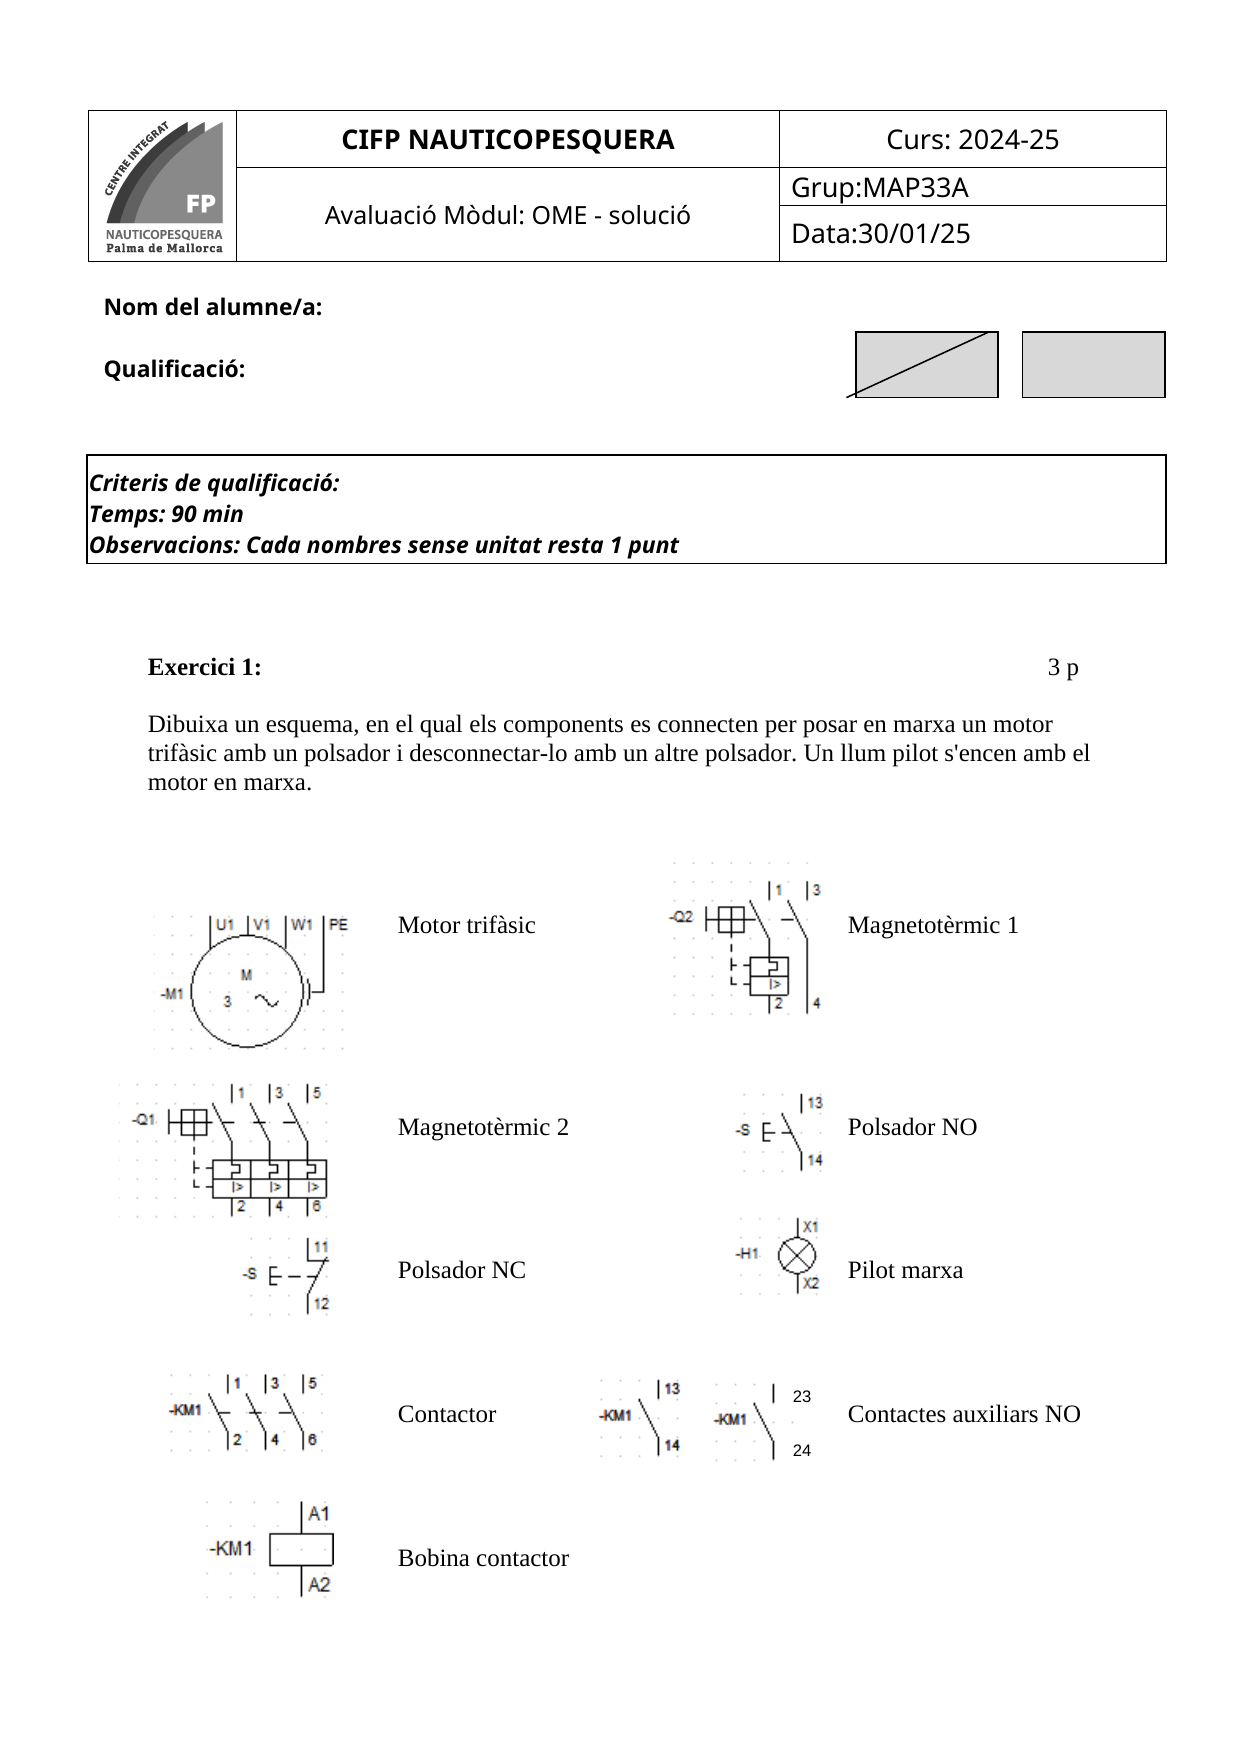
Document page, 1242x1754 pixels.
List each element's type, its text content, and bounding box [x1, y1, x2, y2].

text Nom del alumne/a: [103, 290, 1094, 322]
text Pilot marxa [821, 1255, 1094, 1284]
text Polsador NC [334, 1255, 731, 1284]
text Magnetotèrmic 1 [824, 910, 1094, 939]
text Dibuixa un esquema, en el qual els components es connecten per posar en marxa un motor trifàsic amb un polsador i desconnectar-lo amb un altre polsador. Un llum pilot s'encen amb el motor en marxa. [148, 709, 1094, 795]
text Observacions: Cada nombres sense unitat resta 1 punt [89, 529, 1094, 560]
text Motor trifàsic [148, 910, 663, 939]
picture [153, 913, 353, 1056]
text Bobina contactor [334, 1543, 1094, 1572]
picture [708, 1370, 803, 1466]
picture [728, 1084, 830, 1177]
text Polsador NO [830, 1112, 1094, 1140]
text Exercici 1: 3 p [148, 652, 1094, 680]
picture [663, 861, 824, 1023]
text [148, 1255, 235, 1284]
text Contactor Contactes auxiliars NO [803, 1399, 1094, 1428]
picture [160, 1359, 323, 1461]
picture [593, 1366, 688, 1462]
text [148, 1543, 205, 1572]
text [999, 353, 1022, 384]
picture [731, 1201, 821, 1303]
text Qualificació: [103, 353, 855, 384]
text Contactor Contactes auxiliars NO [323, 1399, 593, 1428]
text Temps: 90 min [89, 498, 1094, 529]
picture [205, 1486, 334, 1603]
text Magnetotèrmic 2 [340, 1112, 728, 1140]
picture [100, 111, 229, 260]
text Criteris de qualificació: [89, 467, 1094, 498]
picture [118, 1067, 340, 1322]
